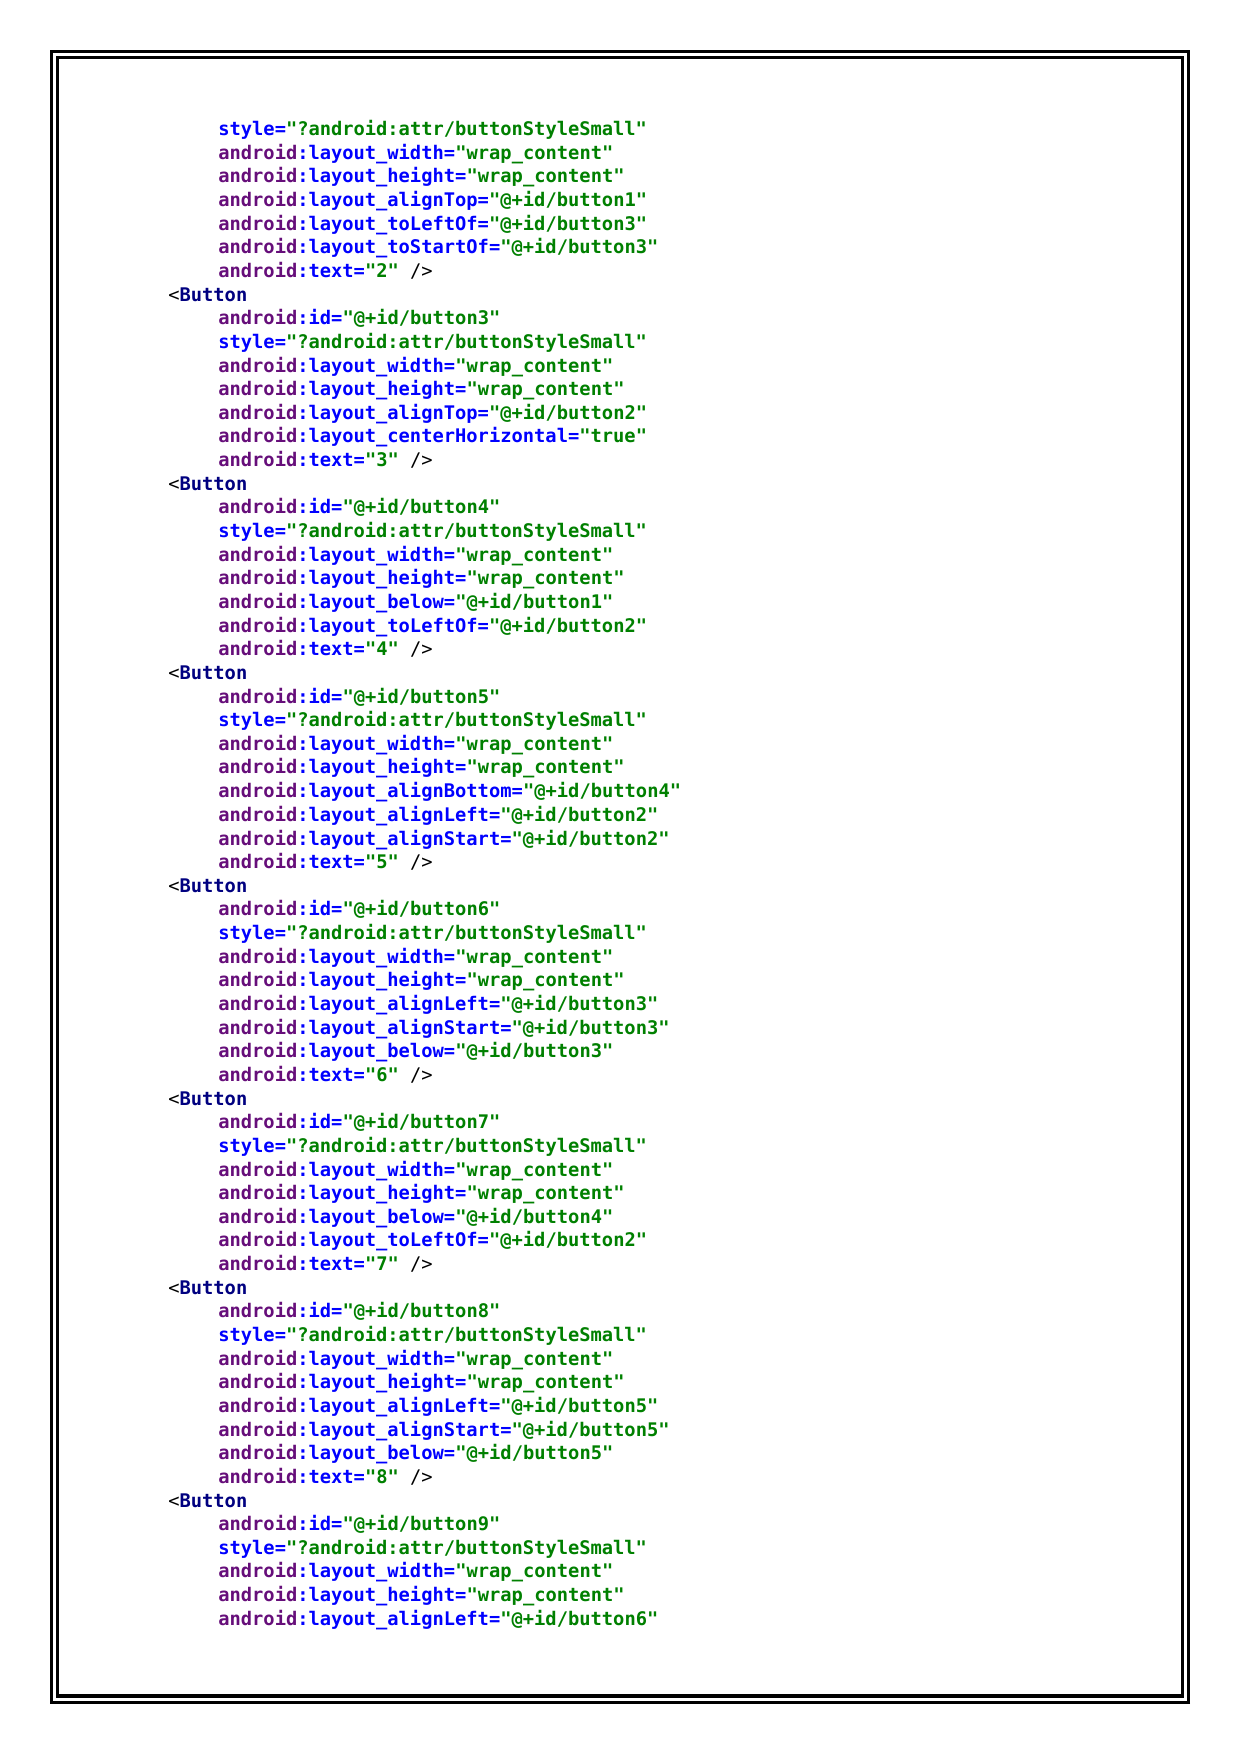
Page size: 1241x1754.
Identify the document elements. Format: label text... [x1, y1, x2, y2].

text android:text="7" /> [118, 1253, 1122, 1277]
text style="?android:attr/buttonStyleSmall" [118, 1135, 1122, 1158]
text android:layout_height="wrap_content" [118, 1584, 1122, 1608]
text android:text="2" /> [118, 260, 1122, 284]
text android:layout_alignStart="@+id/button3" [118, 1017, 1122, 1040]
text android:id="@+id/button6" [118, 898, 1122, 922]
text <Button [118, 1088, 1122, 1111]
text android:layout_width="wrap_content" [118, 733, 1122, 757]
text style="?android:attr/buttonStyleSmall" [118, 1537, 1122, 1561]
text android:layout_toLeftOf="@+id/button3" [118, 213, 1122, 236]
text android:layout_width="wrap_content" [118, 544, 1122, 567]
text <Button [118, 875, 1122, 898]
text android:layout_toStartOf="@+id/button3" [118, 236, 1122, 260]
text android:layout_height="wrap_content" [118, 757, 1122, 780]
text android:layout_below="@+id/button1" [118, 591, 1122, 615]
text android:layout_alignLeft="@+id/button3" [118, 993, 1122, 1017]
text android:layout_alignLeft="@+id/button6" [118, 1608, 1122, 1631]
text android:layout_height="wrap_content" [118, 567, 1122, 591]
text style="?android:attr/buttonStyleSmall" [118, 922, 1122, 946]
text android:layout_width="wrap_content" [118, 1561, 1122, 1584]
text android:text="8" /> [118, 1466, 1122, 1489]
text android:text="4" /> [118, 638, 1122, 662]
text style="?android:attr/buttonStyleSmall" [118, 331, 1122, 354]
text android:layout_height="wrap_content" [118, 378, 1122, 402]
text android:layout_width="wrap_content" [118, 354, 1122, 378]
text style="?android:attr/buttonStyleSmall" [118, 118, 1122, 142]
text <Button [118, 473, 1122, 496]
text android:id="@+id/button7" [118, 1111, 1122, 1135]
text android:layout_width="wrap_content" [118, 946, 1122, 969]
text android:text="5" /> [118, 851, 1122, 875]
text android:layout_alignTop="@+id/button1" [118, 189, 1122, 213]
text <Button [118, 1277, 1122, 1300]
text <Button [118, 662, 1122, 686]
text android:id="@+id/button8" [118, 1300, 1122, 1324]
text android:layout_height="wrap_content" [118, 1371, 1122, 1395]
text android:layout_alignStart="@+id/button2" [118, 827, 1122, 851]
text android:id="@+id/button5" [118, 686, 1122, 709]
text android:layout_width="wrap_content" [118, 1158, 1122, 1182]
text style="?android:attr/buttonStyleSmall" [118, 1324, 1122, 1348]
text android:layout_height="wrap_content" [118, 969, 1122, 993]
text android:layout_alignTop="@+id/button2" [118, 402, 1122, 426]
text android:layout_height="wrap_content" [118, 165, 1122, 189]
text android:text="3" /> [118, 449, 1122, 473]
text android:layout_height="wrap_content" [118, 1182, 1122, 1206]
text android:layout_below="@+id/button3" [118, 1040, 1122, 1064]
text android:layout_alignStart="@+id/button5" [118, 1419, 1122, 1442]
text android:id="@+id/button3" [118, 307, 1122, 331]
text android:layout_width="wrap_content" [118, 142, 1122, 165]
text android:layout_below="@+id/button4" [118, 1206, 1122, 1229]
text style="?android:attr/buttonStyleSmall" [118, 709, 1122, 733]
text android:layout_centerHorizontal="true" [118, 426, 1122, 449]
text android:layout_toLeftOf="@+id/button2" [118, 1229, 1122, 1253]
text style="?android:attr/buttonStyleSmall" [118, 520, 1122, 544]
text <Button [118, 1489, 1122, 1513]
text android:layout_toLeftOf="@+id/button2" [118, 615, 1122, 638]
text android:id="@+id/button4" [118, 496, 1122, 520]
text <Button [118, 284, 1122, 307]
text android:layout_alignLeft="@+id/button2" [118, 804, 1122, 827]
text android:layout_alignLeft="@+id/button5" [118, 1395, 1122, 1419]
text android:text="6" /> [118, 1064, 1122, 1088]
text android:id="@+id/button9" [118, 1513, 1122, 1537]
text android:layout_below="@+id/button5" [118, 1442, 1122, 1466]
text android:layout_width="wrap_content" [118, 1348, 1122, 1371]
text android:layout_alignBottom="@+id/button4" [118, 780, 1122, 804]
